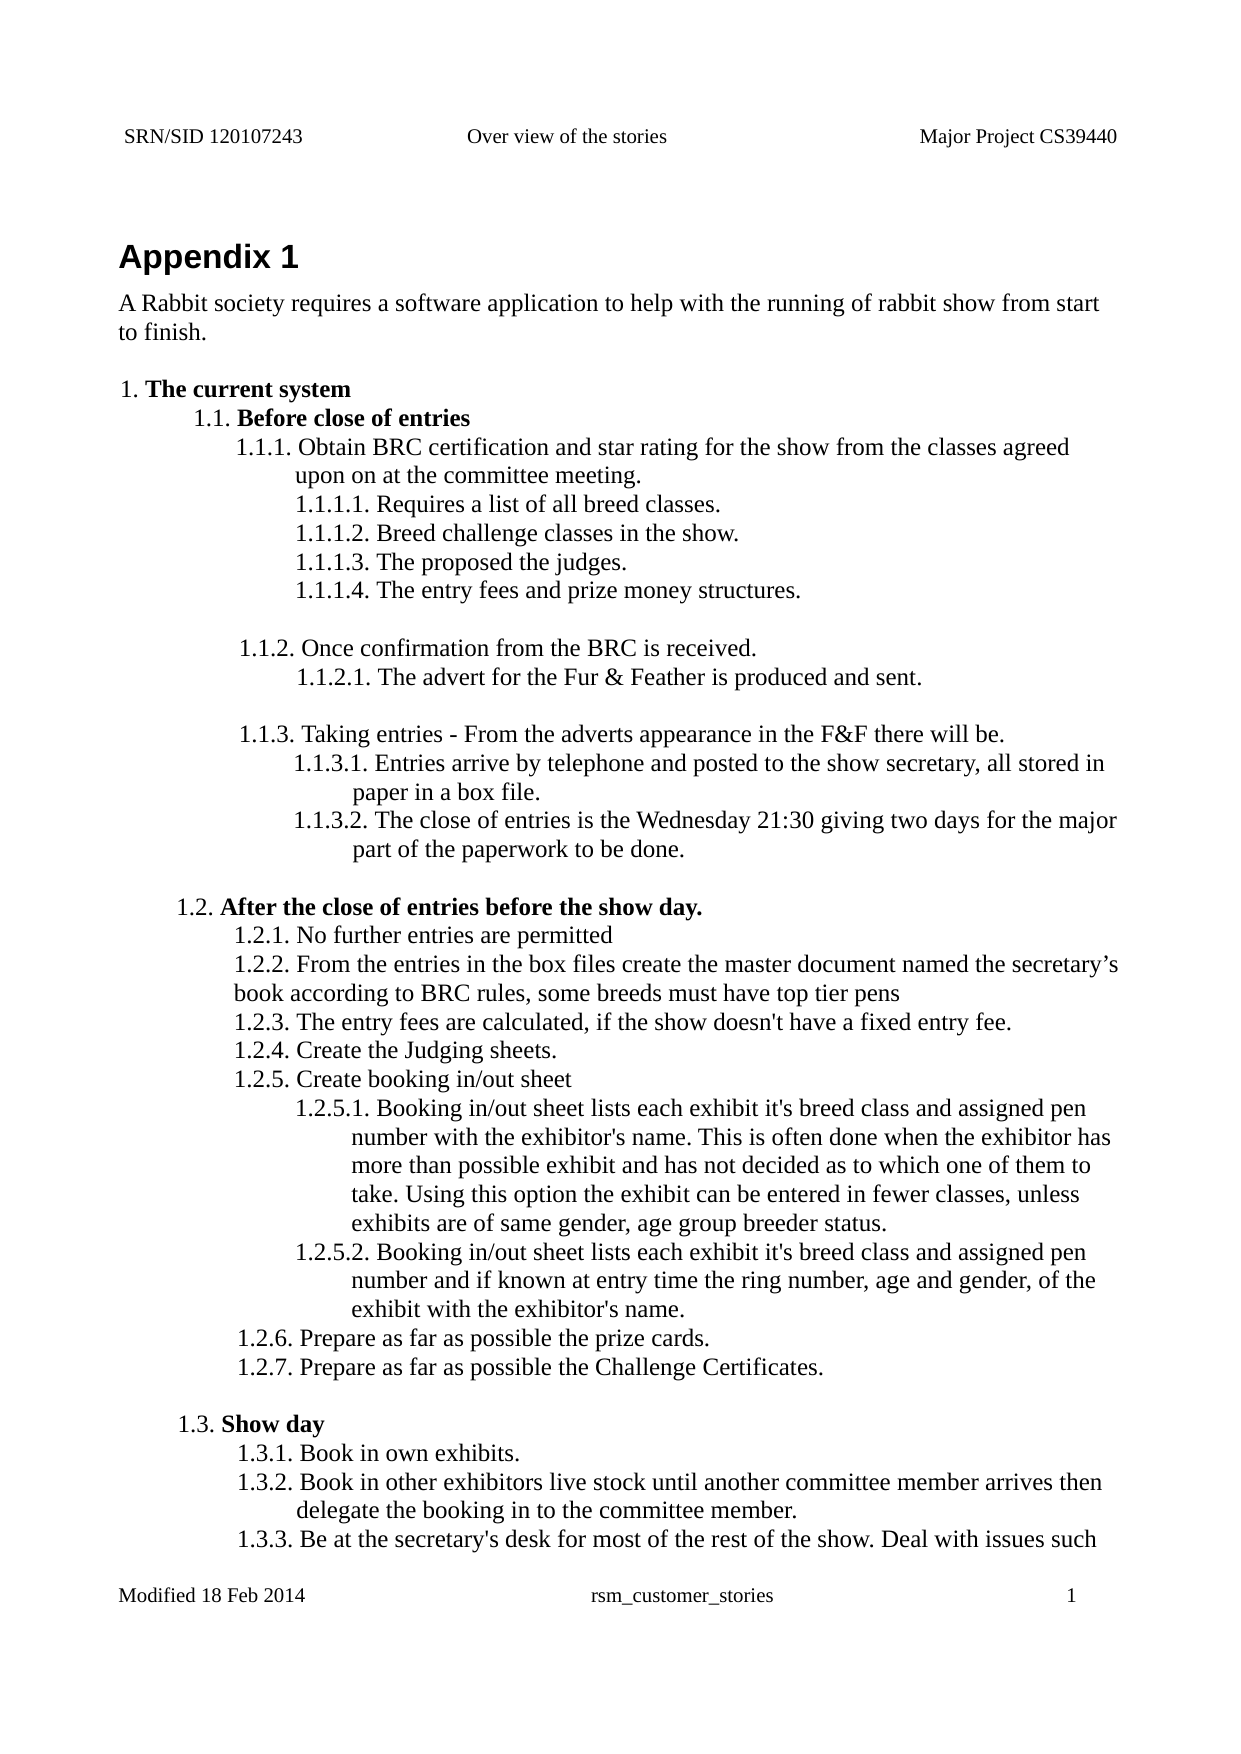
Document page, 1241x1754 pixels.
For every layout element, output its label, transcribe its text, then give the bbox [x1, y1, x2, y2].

list Entries arrive by telephone and posted to the show secretary, all stored in paper in a box file. [293, 748, 1122, 806]
list The entry fees and prize money structures. [295, 576, 1122, 604]
list Prepare as far as possible the Challenge Certificates. [237, 1352, 1122, 1381]
list Be at the secretary's desk for most of the rest of the show. Deal with issues such [237, 1524, 1122, 1553]
list Create booking in/out sheet [234, 1064, 1122, 1093]
list Once confirmation from the BRC is received. [238, 633, 1122, 662]
list Booking in/out sheet lists each exhibit it's breed class and assigned pen number with the exhibitor's name. This is often done when the exhibitor has more than possible exhibit and has not decided as to which one of them to take. Using this option the exhibit can be entered in fewer classes, unless exhibits are of same gender, age group breeder status. [295, 1093, 1122, 1237]
list Obtain BRC certification and star rating for the show from the classes agreed upon on at the committee meeting. [235, 432, 1122, 489]
list Before close of entries [148, 403, 1122, 432]
list The proposed the judges. [295, 547, 1122, 576]
list No further entries are permitted [234, 921, 1122, 949]
text A Rabbit society requires a software application to help with the running of rabbit show from start to finish. [118, 288, 1122, 346]
list Requires a list of all breed classes. [295, 489, 1122, 518]
list From the entries in the box files create the master document named the secretary’s book according to BRC rules, some breeds must have top tier pens [234, 949, 1122, 1007]
list Taking entries - From the adverts appearance in the F&F there will be. [238, 719, 1122, 748]
list The current system [120, 374, 1122, 403]
list The entry fees are calculated, if the show doesn't have a fixed entry fee. [234, 1007, 1122, 1036]
list Breed challenge classes in the show. [295, 518, 1122, 547]
list After the close of entries before the show day. [176, 892, 1122, 921]
list Book in own exhibits. [237, 1438, 1122, 1467]
subtitle Appendix 1 [118, 237, 1122, 276]
list The close of entries is the Wednesday 21:30 giving two days for the major part of the paperwork to be done. [293, 806, 1122, 863]
list Prepare as far as possible the prize cards. [237, 1323, 1122, 1352]
list The advert for the Fur & Feather is produced and sent. [296, 662, 1122, 719]
list Show day [177, 1409, 1122, 1438]
list Booking in/out sheet lists each exhibit it's breed class and assigned pen number and if known at entry time the ring number, age and gender, of the exhibit with the exhibitor's name. [295, 1237, 1122, 1323]
list Book in other exhibitors live stock until another committee member arrives then delegate the booking in to the committee member. [237, 1467, 1122, 1524]
list Create the Judging sheets. [234, 1036, 1122, 1064]
